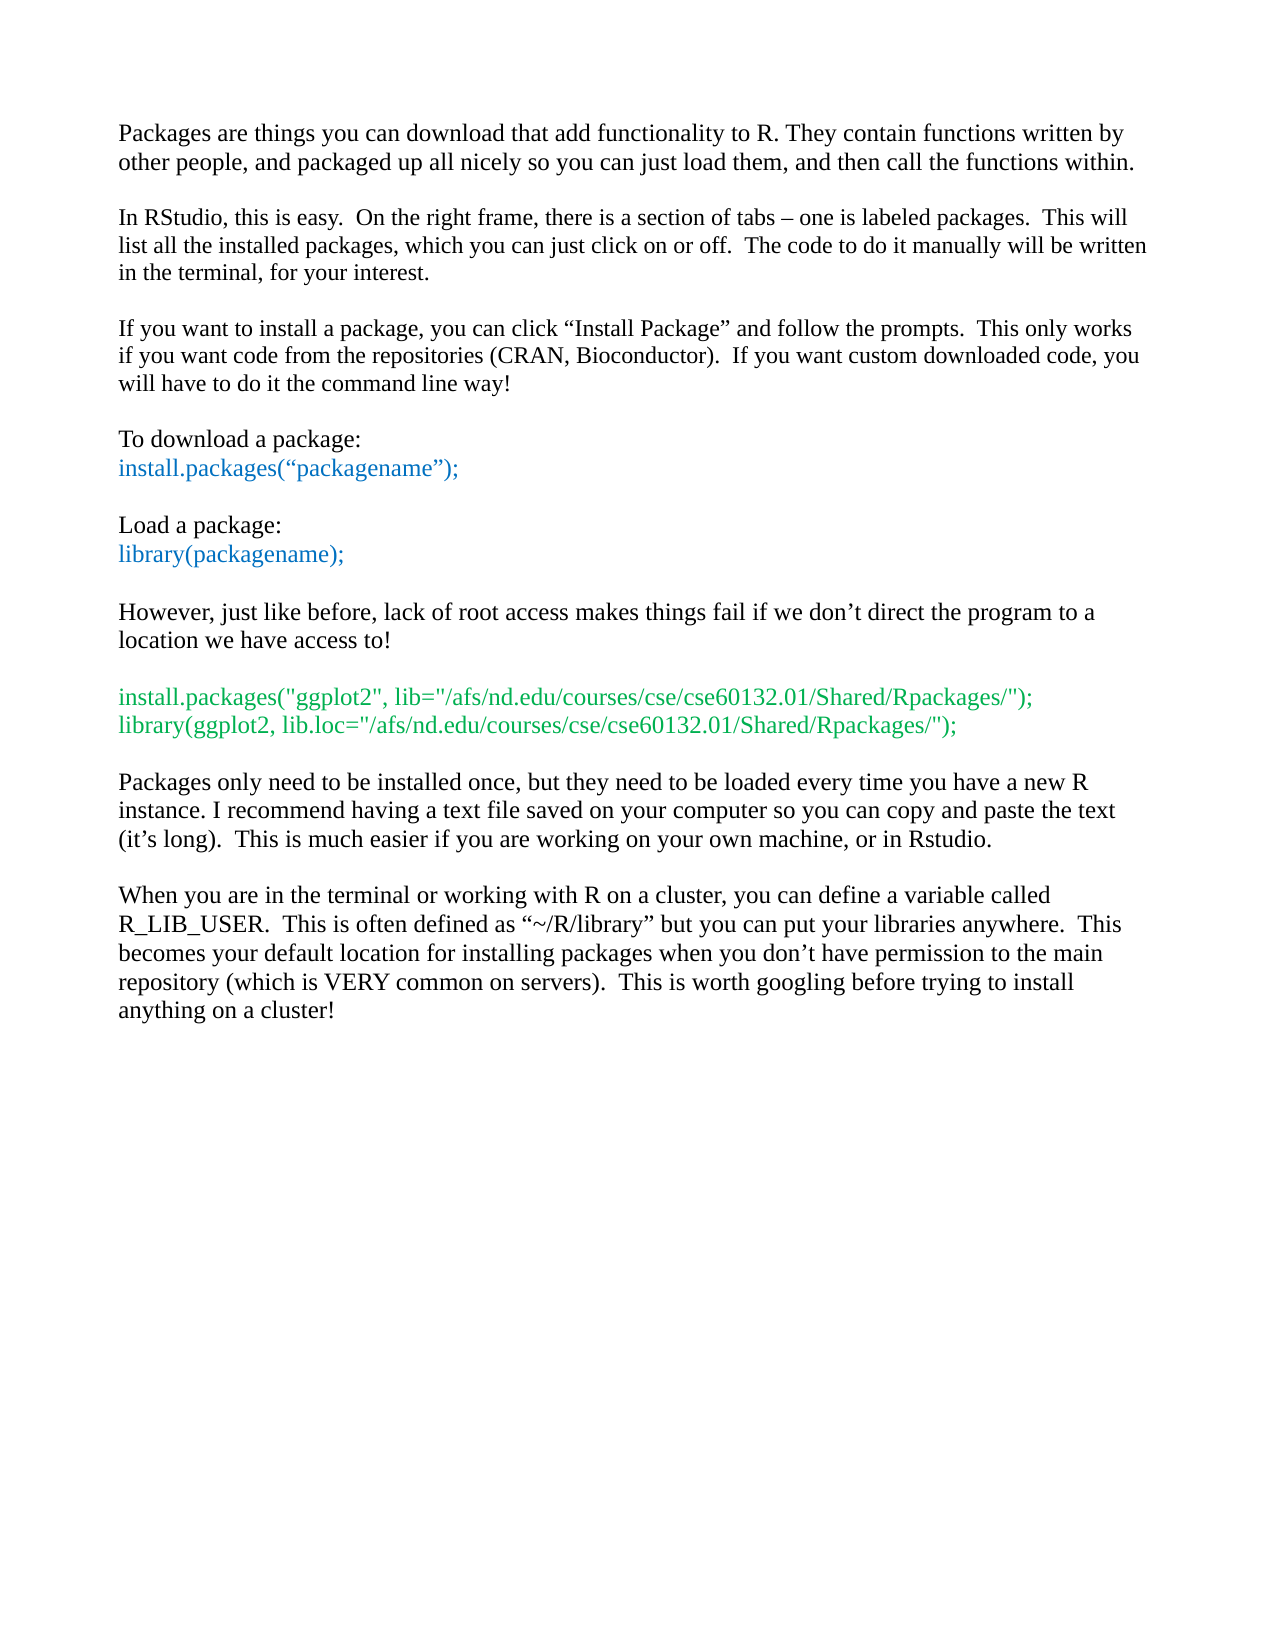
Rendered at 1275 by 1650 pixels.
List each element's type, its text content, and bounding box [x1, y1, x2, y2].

text Packages only need to be installed once, but they need to be loaded every time you have a new R instance. I recommend having a text file saved on your computer so you can copy and paste the text (it’s long). This is much easier if you are working on your own machine, or in Rstudio. [118, 767, 1153, 853]
text However, just like before, lack of root access makes things fail if we don’t direct the program to a location we have access to! [118, 597, 1153, 654]
text To download a package: [118, 424, 1153, 453]
text install.packages("ggplot2", lib="/afs/nd.edu/courses/cse/cse60132.01/Shared/Rpackages/"); library(ggplot2, lib.loc="/afs/nd.edu/courses/cse/cse60132.01/Shared/Rpackages/"); [118, 682, 1153, 739]
text When you are in the terminal or working with R on a cluster, you can define a variable called R_LIB_USER. This is often defined as “~/R/library” but you can put your libraries anywhere. This becomes your default location for installing packages when you don’t have permission to the main repository (which is VERY common on servers). This is worth googling before trying to install anything on a cluster! [118, 881, 1153, 1024]
text In RStudio, this is easy. On the right frame, there is a section of tabs – one is labeled packages. This will list all the installed packages, which you can just click on or off. The code to do it manually will be written in the terminal, for your interest. [118, 203, 1153, 286]
text Packages are things you can download that add functionality to R. They contain functions written by other people, and packaged up all nicely so you can just load them, and then call the functions within. [118, 118, 1153, 176]
text If you want to install a package, you can click “Install Package” and follow the prompts. This only works if you want code from the repositories (CRAN, Bioconductor). If you want custom downloaded code, you will have to do it the command line way! [118, 314, 1153, 396]
text Load a package: [118, 510, 1153, 539]
text library(packagename); [118, 539, 1153, 568]
text install.packages(“packagename”); [118, 453, 1153, 482]
